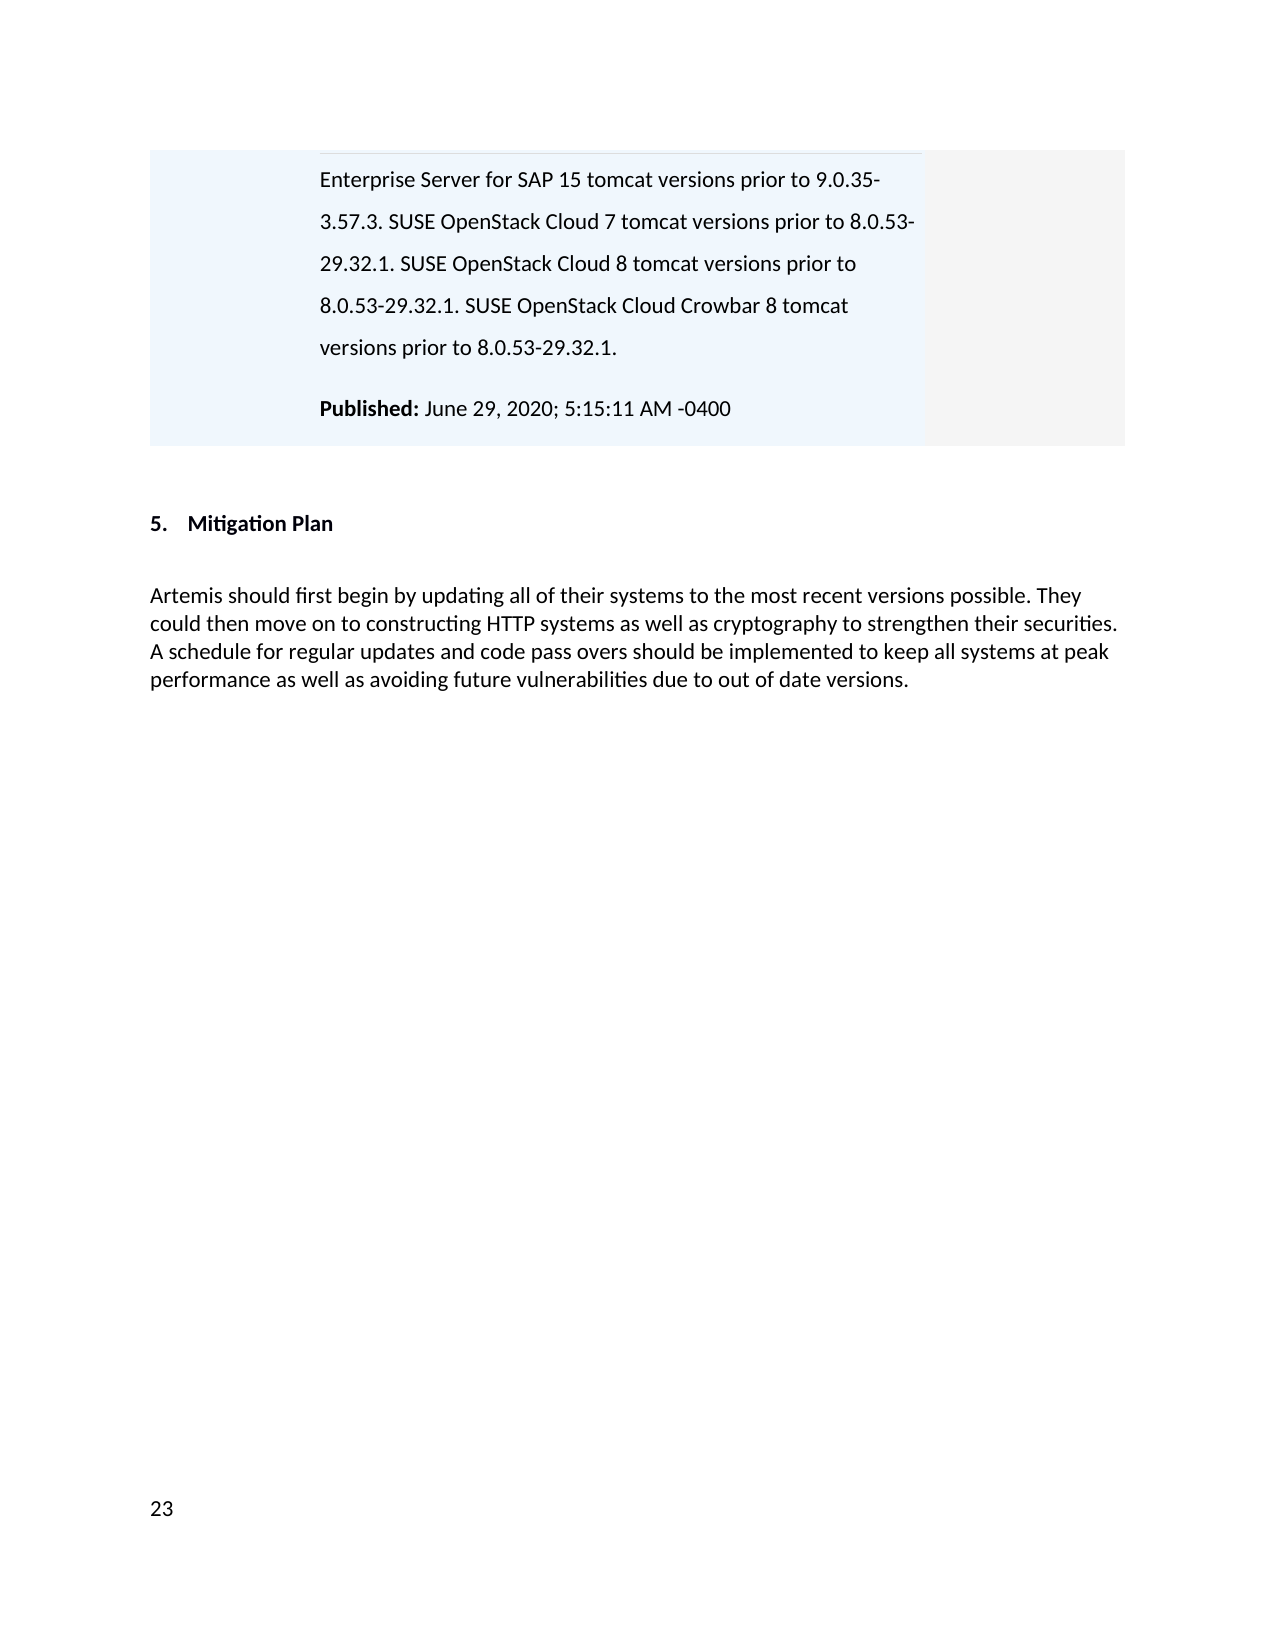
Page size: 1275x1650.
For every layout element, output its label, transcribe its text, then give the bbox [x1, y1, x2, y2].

table_cell [925, 150, 1125, 446]
subtitle Mitigation Plan [150, 509, 1125, 538]
text Artemis should first begin by updating all of their systems to the most recent versions possible. They could then move on to constructing HTTP systems as well as cryptography to strengthen their securities. A schedule for regular updates and code pass overs should be implemented to keep all systems at peak performance as well as avoiding future vulnerabilities due to out of date versions. [150, 581, 1125, 693]
table_cell [150, 150, 317, 446]
table_cell Enterprise Server for SAP 15 tomcat versions prior to 9.0.35-3.57.3. SUSE OpenStack Cloud 7 tomcat versions prior to 8.0.53-29.32.1. SUSE OpenStack Cloud 8 tomcat versions prior to 8.0.53-29.32.1. SUSE OpenStack Cloud Crowbar 8 tomcat versions prior to 8.0.53-29.32.1. Published: June 29, 2020; 5:15:11 AM -0400 [317, 150, 925, 446]
